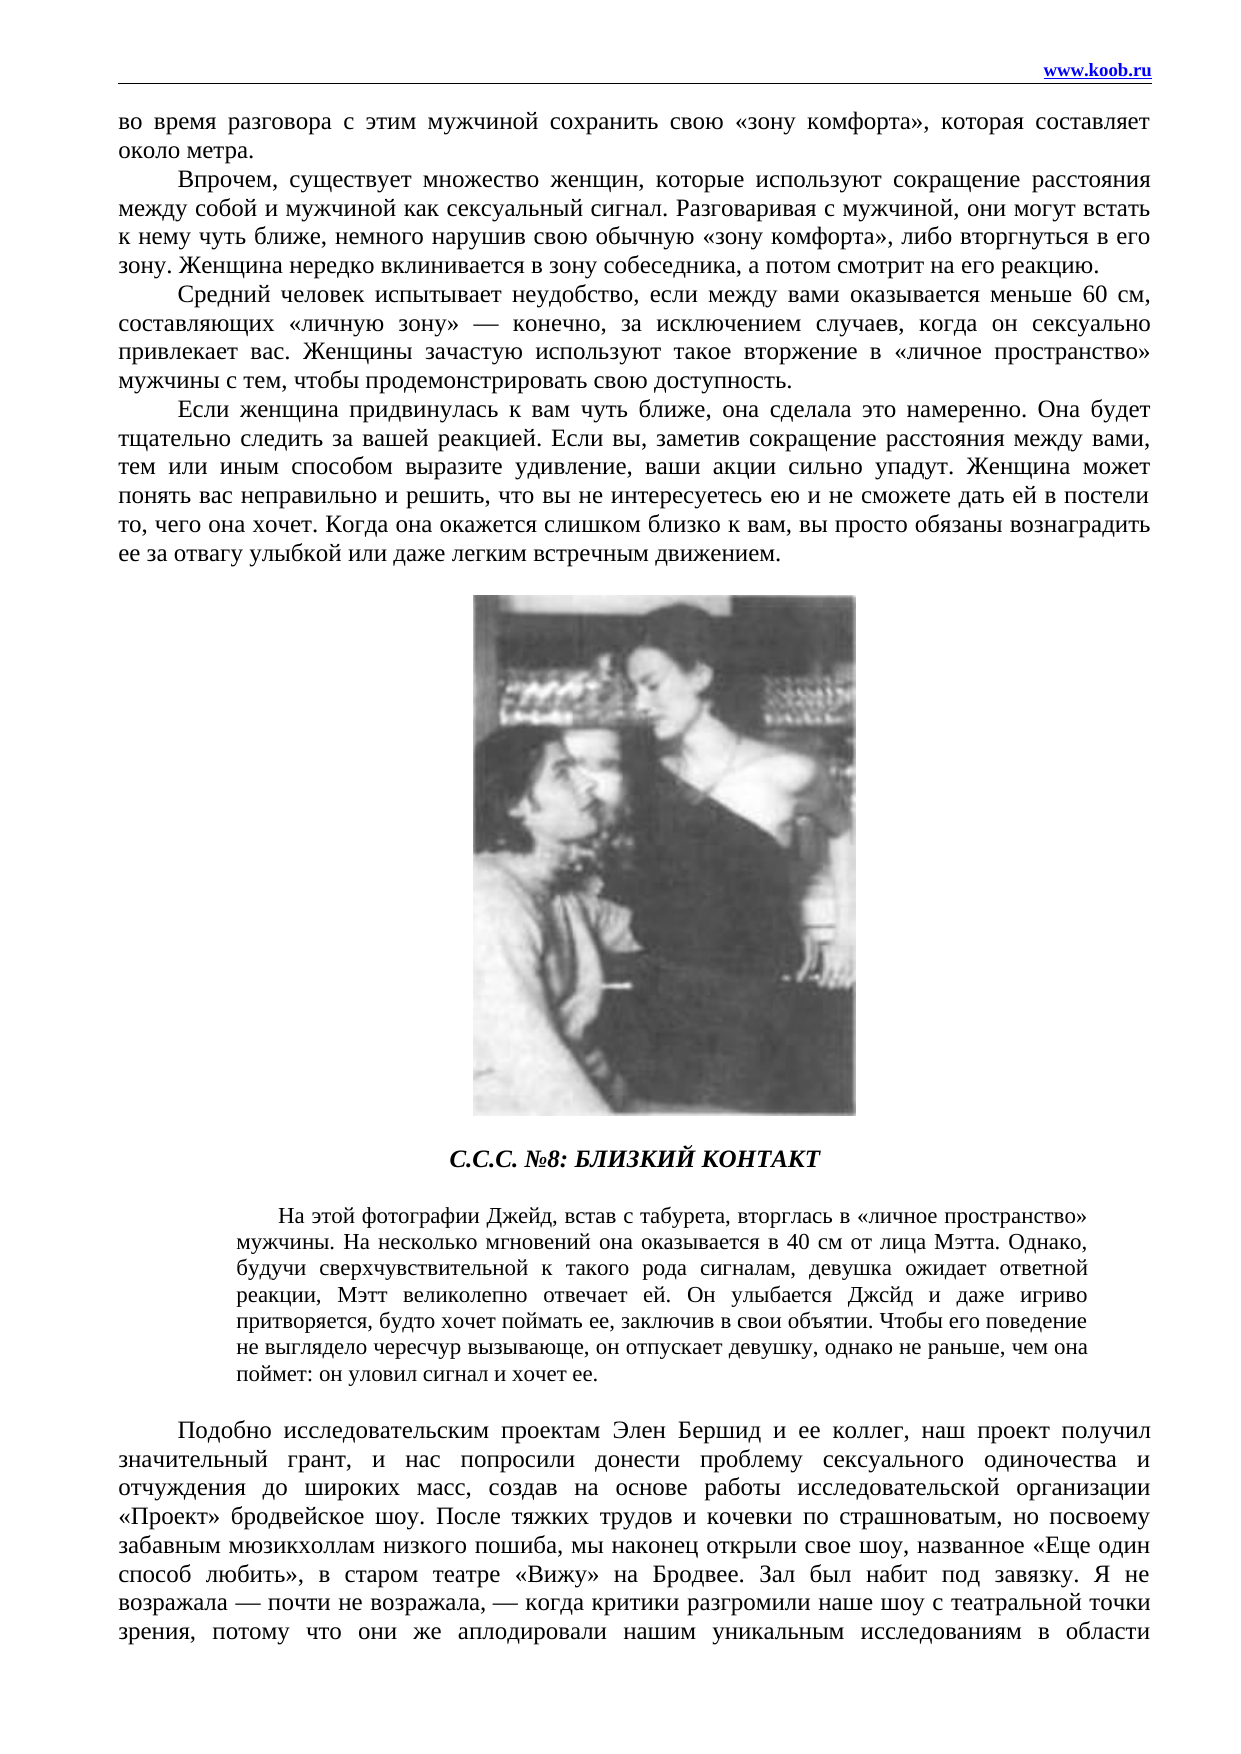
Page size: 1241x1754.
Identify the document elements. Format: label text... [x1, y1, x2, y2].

text Впрочем, существует множество женщин, которые используют сокращение расстояния между собой и мужчиной как сексуальный сигнал. Разговаривая с мужчиной, они могут встать к нему чуть ближе, немного нарушив свою обычную «зону комфорта», либо вторгнуться в его зону. Женщина нередко вклинивается в зону собеседника, а потом смотрит на его реакцию. [118, 164, 1152, 279]
text На этой фотографии Джейд, встав с табурета, вторглась в «личное пространство» мужчины. На несколько мгновений она оказывается в 40 см от лица Мэтта. Однако, будучи сверхчувствительной к такого рода сигналам, девушка ожидает ответной реакции, Мэтт великолепно отвечает ей. Он улыбается Джсйд и даже игриво притворяется, будто хочет поймать ее, заключив в свои объятии. Чтобы его поведение не выглядело чересчур вызывающе, он отпускает девушку, однако не раньше, чем она поймет: он уловил сигнал и хочет ее. [236, 1202, 1089, 1386]
text Средний человек испытывает неудобство, если между вами оказывается меньше 60 см, составляющих «личную зону» — конечно, за исключением случаев, когда он сексуально привлекает вас. Женщины зачастую используют такое вторжение в «личное пространство» мужчины с тем, чтобы продемонстрировать свою доступность. [118, 279, 1152, 394]
text Подобно исследовательским проектам Элен Бершид и ее коллег, наш проект получил значительный грант, и нас попросили донести проблему сексуального одиночества и отчуждения до широких масс, создав на основе работы исследовательской организации «Проект» бродвейское шоу. После тяжких трудов и кочевки по страшноватым, но посвоему забавным мюзикхоллам низкого пошиба, мы наконец открыли свое шоу, названное «Еще один способ любить», в старом театре «Вижу» на Бродвее. Зал был набит под завязку. Я не возражала — почти не возражала, — когда критики разгромили наше шоу с театральной точки зрения, потому что они же аплодировали нашим уникальным исследованиям в области [118, 1415, 1152, 1645]
text во время разговора с этим мужчиной сохранить свою «зону комфорта», которая составляет около метра. [118, 106, 1152, 164]
picture [473, 595, 856, 1116]
text С.С.С. №8: БЛИЗКИЙ КОНТАКТ [118, 1144, 1152, 1173]
text Если женщина придвинулась к вам чуть ближе, она сделала это намеренно. Она будет тщательно следить за вашей реакцией. Если вы, заметив сокращение расстояния между вами, тем или иным способом выразите удивление, ваши акции сильно упадут. Женщина может понять вас неправильно и решить, что вы не интересуетесь ею и не сможете дать ей в постели то, чего она хочет. Когда она окажется слишком близко к вам, вы просто обязаны вознаградить ее за отвагу улыбкой или даже легким встречным движением. [118, 394, 1152, 566]
